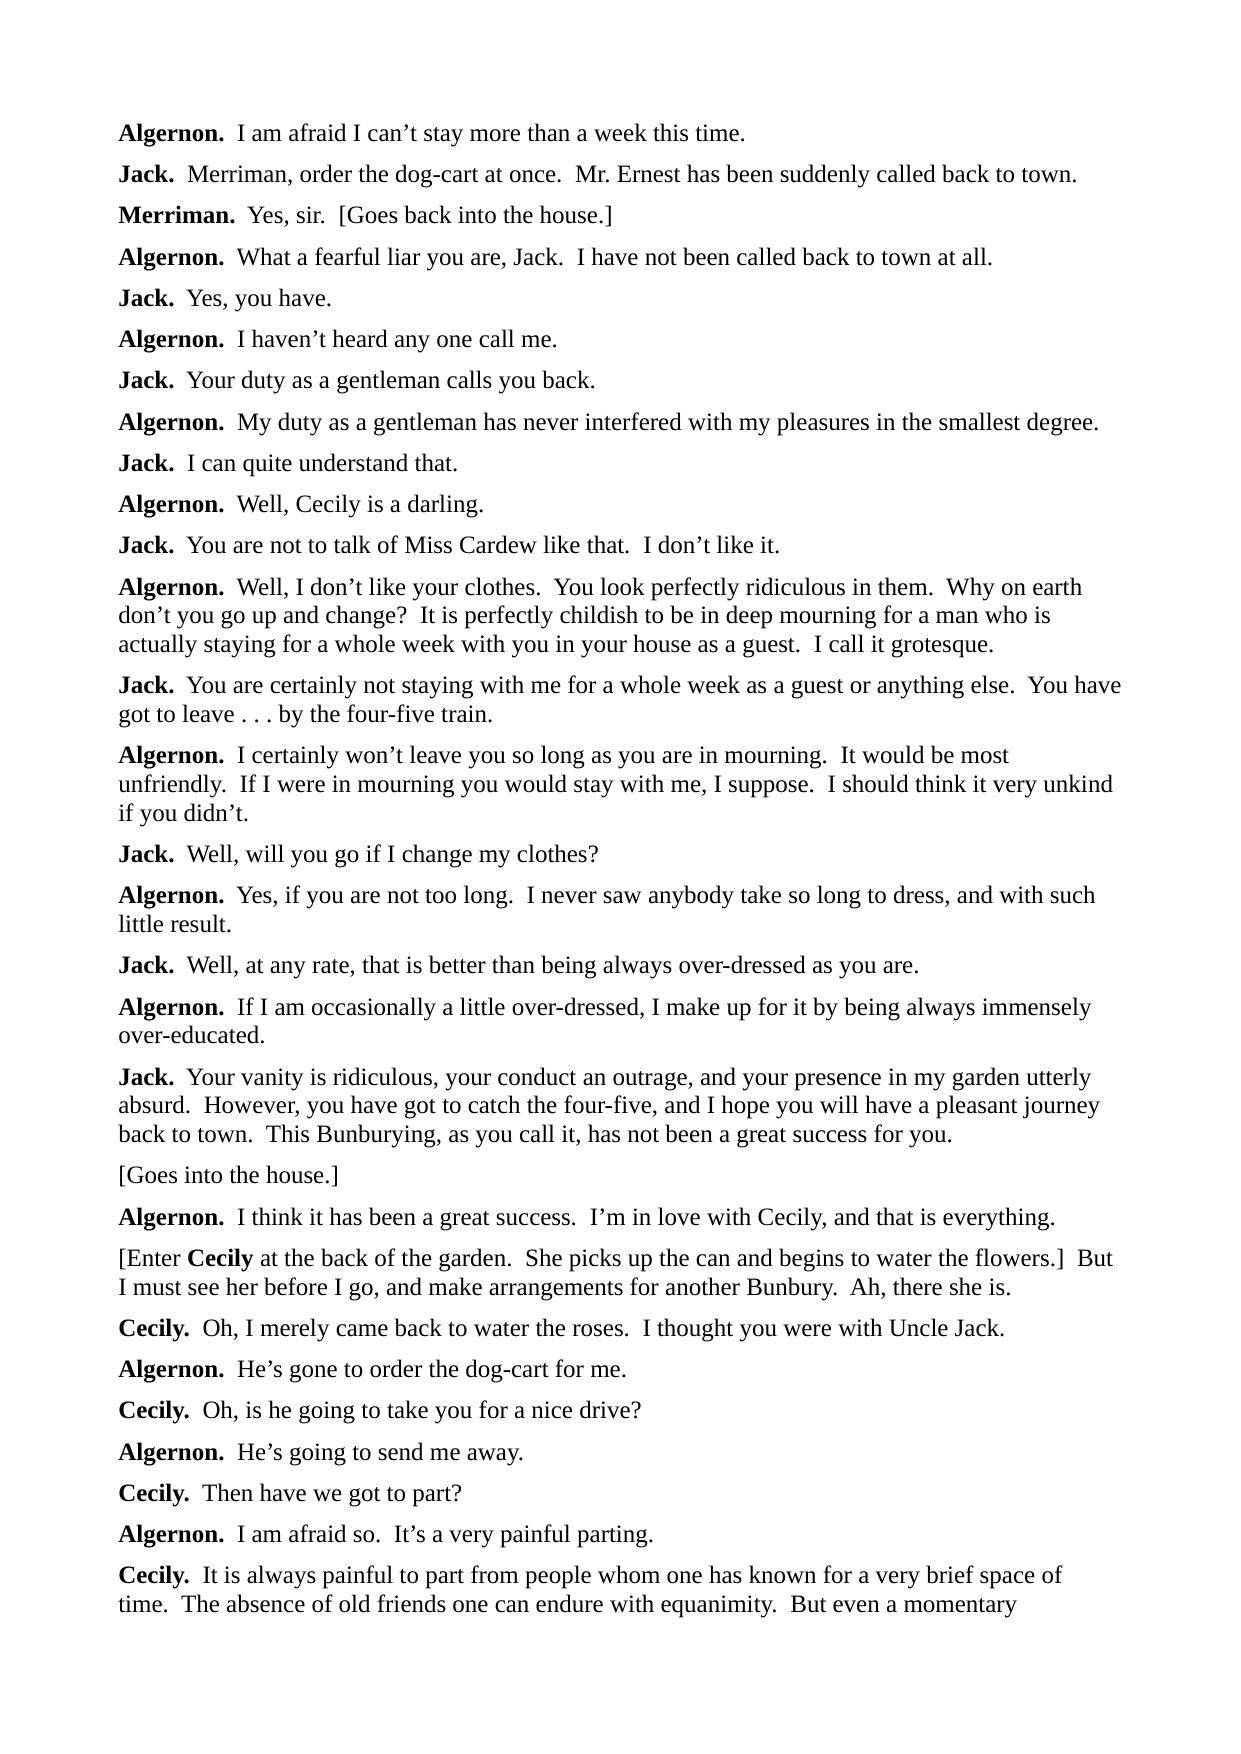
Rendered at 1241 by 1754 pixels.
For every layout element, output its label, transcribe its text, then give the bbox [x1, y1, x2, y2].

text Algernon. If I am occasionally a little over-dressed, I make up for it by being always immensely over-educated. [118, 992, 1122, 1049]
text Jack. Yes, you have. [118, 283, 1122, 312]
text Jack. Your duty as a gentleman calls you back. [118, 366, 1122, 394]
text Algernon. I am afraid so. It’s a very painful parting. [118, 1519, 1122, 1548]
text Algernon. My duty as a gentleman has never interfered with my pleasures in the smallest degree. [118, 407, 1122, 436]
text Algernon. Well, Cecily is a darling. [118, 489, 1122, 518]
text Jack. You are not to talk of Miss Cardew like that. I don’t like it. [118, 531, 1122, 559]
text Jack. Well, will you go if I change my clothes? [118, 839, 1122, 868]
text Jack. I can quite understand that. [118, 448, 1122, 477]
text Algernon. Well, I don’t like your clothes. You look perfectly ridiculous in them. Why on earth don’t you go up and change? It is perfectly childish to be in deep mourning for a man who is actually staying for a whole week with you in your house as a guest. I call it grotesque. [118, 572, 1122, 658]
text [Enter Cecily at the back of the garden. She picks up the can and begins to water the flowers.] But I must see her before I go, and make arrangements for another Bunbury. Ah, there she is. [118, 1243, 1122, 1301]
text Algernon. Yes, if you are not too long. I never saw anybody take so long to dress, and with such little result. [118, 881, 1122, 938]
text Jack. Well, at any rate, that is better than being always over-dressed as you are. [118, 951, 1122, 979]
text Cecily. It is always painful to part from people whom one has known for a very brief space of time. The absence of old friends one can endure with equanimity. But even a momentary [118, 1561, 1122, 1618]
text Algernon. I am afraid I can’t stay more than a week this time. [118, 118, 1122, 147]
text Algernon. I think it has been a great success. I’m in love with Cecily, and that is everything. [118, 1202, 1122, 1231]
text Algernon. I haven’t heard any one call me. [118, 324, 1122, 353]
text Merriman. Yes, sir. [Goes back into the house.] [118, 201, 1122, 229]
text Algernon. What a fearful liar you are, Jack. I have not been called back to town at all. [118, 242, 1122, 271]
text Cecily. Oh, is he going to take you for a nice drive? [118, 1396, 1122, 1424]
text [Goes into the house.] [118, 1161, 1122, 1189]
text Jack. Your vanity is ridiculous, your conduct an outrage, and your presence in my garden utterly absurd. However, you have got to catch the four-five, and I hope you will have a pleasant journey back to town. This Bunburying, as you call it, has not been a great success for you. [118, 1062, 1122, 1148]
text Algernon. I certainly won’t leave you so long as you are in mourning. It would be most unfriendly. If I were in mourning you would stay with me, I suppose. I should think it very unkind if you didn’t. [118, 741, 1122, 827]
text Cecily. Then have we got to part? [118, 1478, 1122, 1507]
text Jack. You are certainly not staying with me for a whole week as a guest or anything else. You have got to leave . . . by the four-five train. [118, 671, 1122, 728]
text Cecily. Oh, I merely came back to water the roses. I thought you were with Uncle Jack. [118, 1313, 1122, 1342]
text Algernon. He’s going to send me away. [118, 1437, 1122, 1466]
text Algernon. He’s gone to order the dog-cart for me. [118, 1354, 1122, 1383]
text Jack. Merriman, order the dog-cart at once. Mr. Ernest has been suddenly called back to town. [118, 159, 1122, 188]
